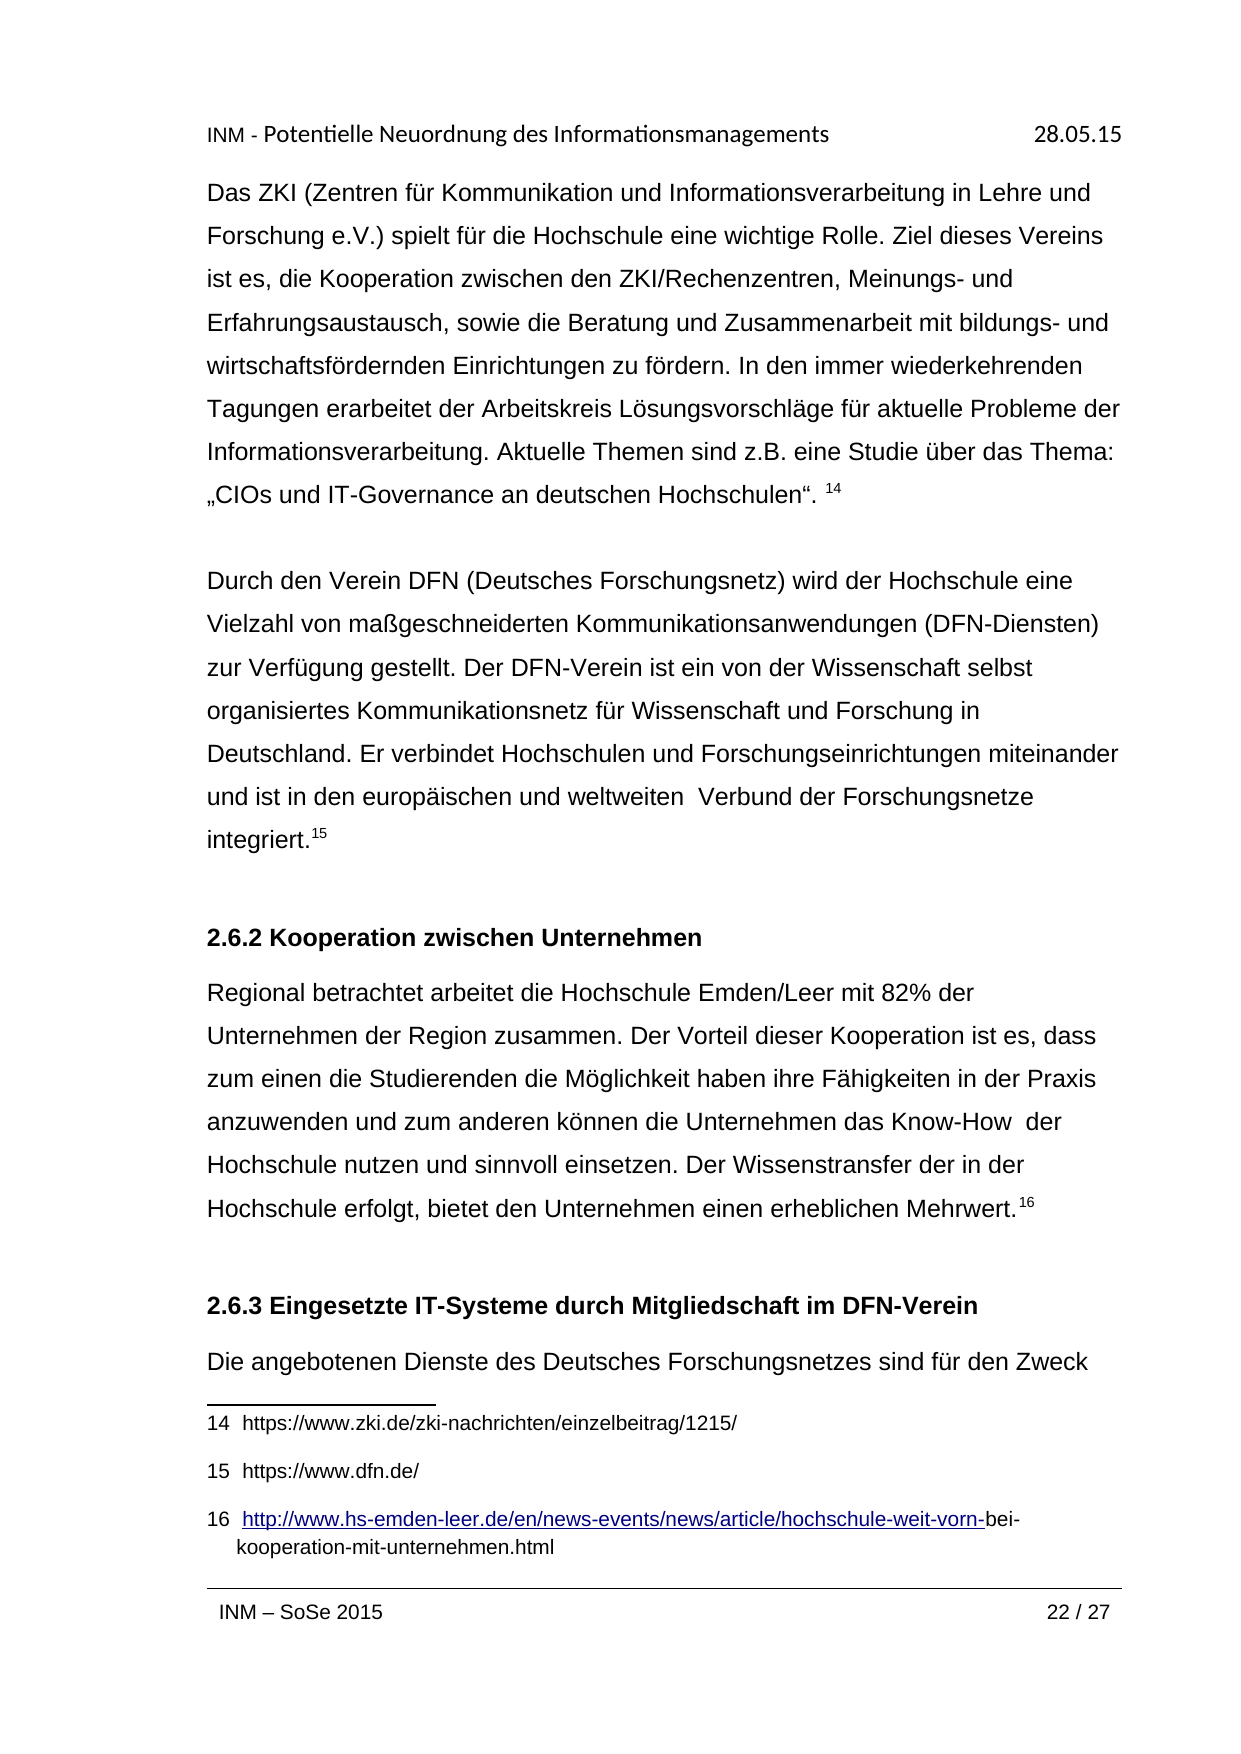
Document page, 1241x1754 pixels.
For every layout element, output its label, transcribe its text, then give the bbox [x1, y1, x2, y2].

text http://www.hs-emden-leer.de/en/news-events/news/article/hochschule-weit-vorn-bei-kooperation-mit-unternehmen.html [207, 1507, 1122, 1559]
text Durch den Verein DFN (Deutsches Forschungsnetz) wird der Hochschule eine Vielzahl von maßgeschneiderten Kommunikationsanwendungen (DFN-Diensten) zur Verfügung gestellt. Der DFN-Verein ist ein von der Wissenschaft selbst organisiertes Kommunikationsnetz für Wissenschaft und Forschung in Deutschland. Er verbindet Hochschulen und Forschungseinrichtungen miteinander und ist in den europäischen und weltweiten Verbund der Forschungsnetze integriert. [207, 566, 1122, 854]
text Die angebotenen Dienste des Deutsches Forschungsnetzes sind für den Zweck [207, 1347, 1122, 1375]
text https://www.dfn.de/ [207, 1459, 1122, 1483]
text https://www.zki.de/zki-nachrichten/einzelbeitrag/1215/ [207, 1411, 1122, 1434]
text Das ZKI (Zentren für Kommunikation und Informationsverarbeitung in Lehre und Forschung e.V.) spielt für die Hochschule eine wichtige Rolle. Ziel dieses Vereins ist es, die Kooperation zwischen den ZKI/Rechenzentren, Meinungs- und Erfahrungsaustausch, sowie die Beratung und Zusammenarbeit mit bildungs- und wirtschaftsfördernden Einrichtungen zu fördern. In den immer wiederkehrenden Tagungen erarbeitet der Arbeitskreis Lösungsvorschläge für aktuelle Probleme der Informationsverarbeitung. Aktuelle Themen sind z.B. eine Studie über das Thema: „CIOs und IT-Governance an deutschen Hochschulen“. [207, 178, 1122, 509]
subtitle 2.6.2 Kooperation zwischen Unternehmen [207, 922, 1122, 951]
subtitle 2.6.3 Eingesetzte IT-Systeme durch Mitgliedschaft im DFN-Verein [207, 1291, 1122, 1320]
text Regional betrachtet arbeitet die Hochschule Emden/Leer mit 82% der Unternehmen der Region zusammen. Der Vorteil dieser Kooperation ist es, dass zum einen die Studierenden die Möglichkeit haben ihre Fähigkeiten in der Praxis anzuwenden und zum anderen können die Unternehmen das Know-How der Hochschule nutzen und sinnvoll einsetzen. Der Wissenstransfer der in der Hochschule erfolgt, bietet den Unternehmen einen erheblichen Mehrwert. [207, 978, 1122, 1222]
